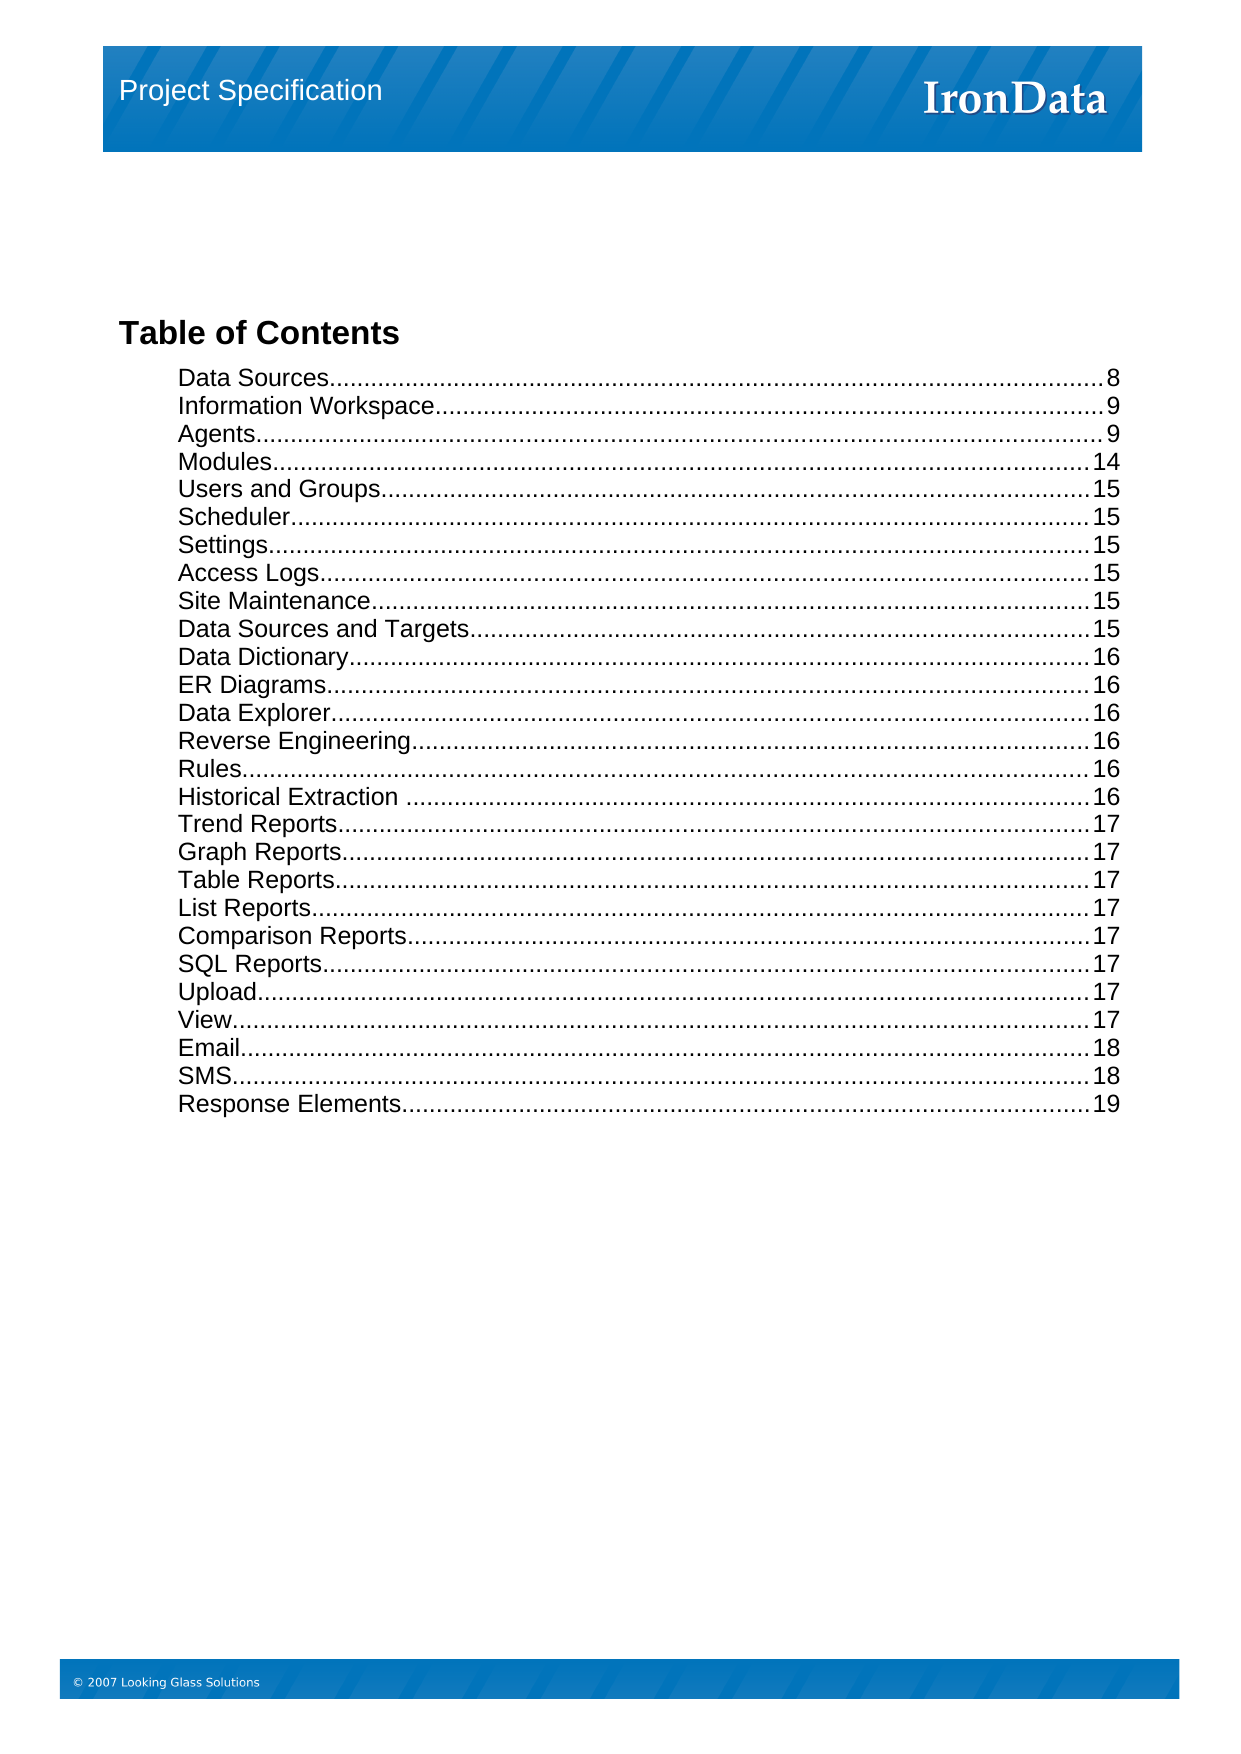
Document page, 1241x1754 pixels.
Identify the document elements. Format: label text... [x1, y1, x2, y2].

text Scheduler 15 [178, 503, 1120, 531]
text Modules 14 [178, 447, 1120, 475]
picture [103, 46, 1143, 152]
text Agents 9 [178, 419, 1120, 447]
text Data Dictionary 16 [178, 643, 1120, 671]
text Response Elements 19 [178, 1089, 1120, 1117]
text List Reports 17 [178, 894, 1120, 922]
text Data Sources and Targets 15 [178, 615, 1120, 643]
text Trend Reports 17 [178, 810, 1120, 838]
text Access Logs 15 [178, 559, 1120, 587]
text Table Reports 17 [178, 866, 1120, 894]
text Comparison Reports 17 [178, 922, 1120, 950]
subtitle Table of Contents [119, 314, 1120, 351]
text Users and Groups 15 [178, 475, 1120, 503]
text Upload 17 [178, 978, 1120, 1006]
text Rules 16 [178, 754, 1120, 782]
text Historical Extraction 16 [178, 782, 1120, 810]
text ER Diagrams 16 [178, 671, 1120, 699]
text Data Sources 8 [178, 364, 1120, 392]
text Email 18 [178, 1034, 1120, 1062]
text SMS 18 [178, 1062, 1120, 1089]
text Settings 15 [178, 531, 1120, 559]
text View 17 [178, 1006, 1120, 1034]
text Reverse Engineering 16 [178, 727, 1120, 754]
picture [59, 1659, 1180, 1699]
text Data Explorer 16 [178, 699, 1120, 727]
text Information Workspace 9 [178, 392, 1120, 419]
text Graph Reports 17 [178, 838, 1120, 866]
text SQL Reports 17 [178, 950, 1120, 978]
text Site Maintenance 15 [178, 587, 1120, 615]
